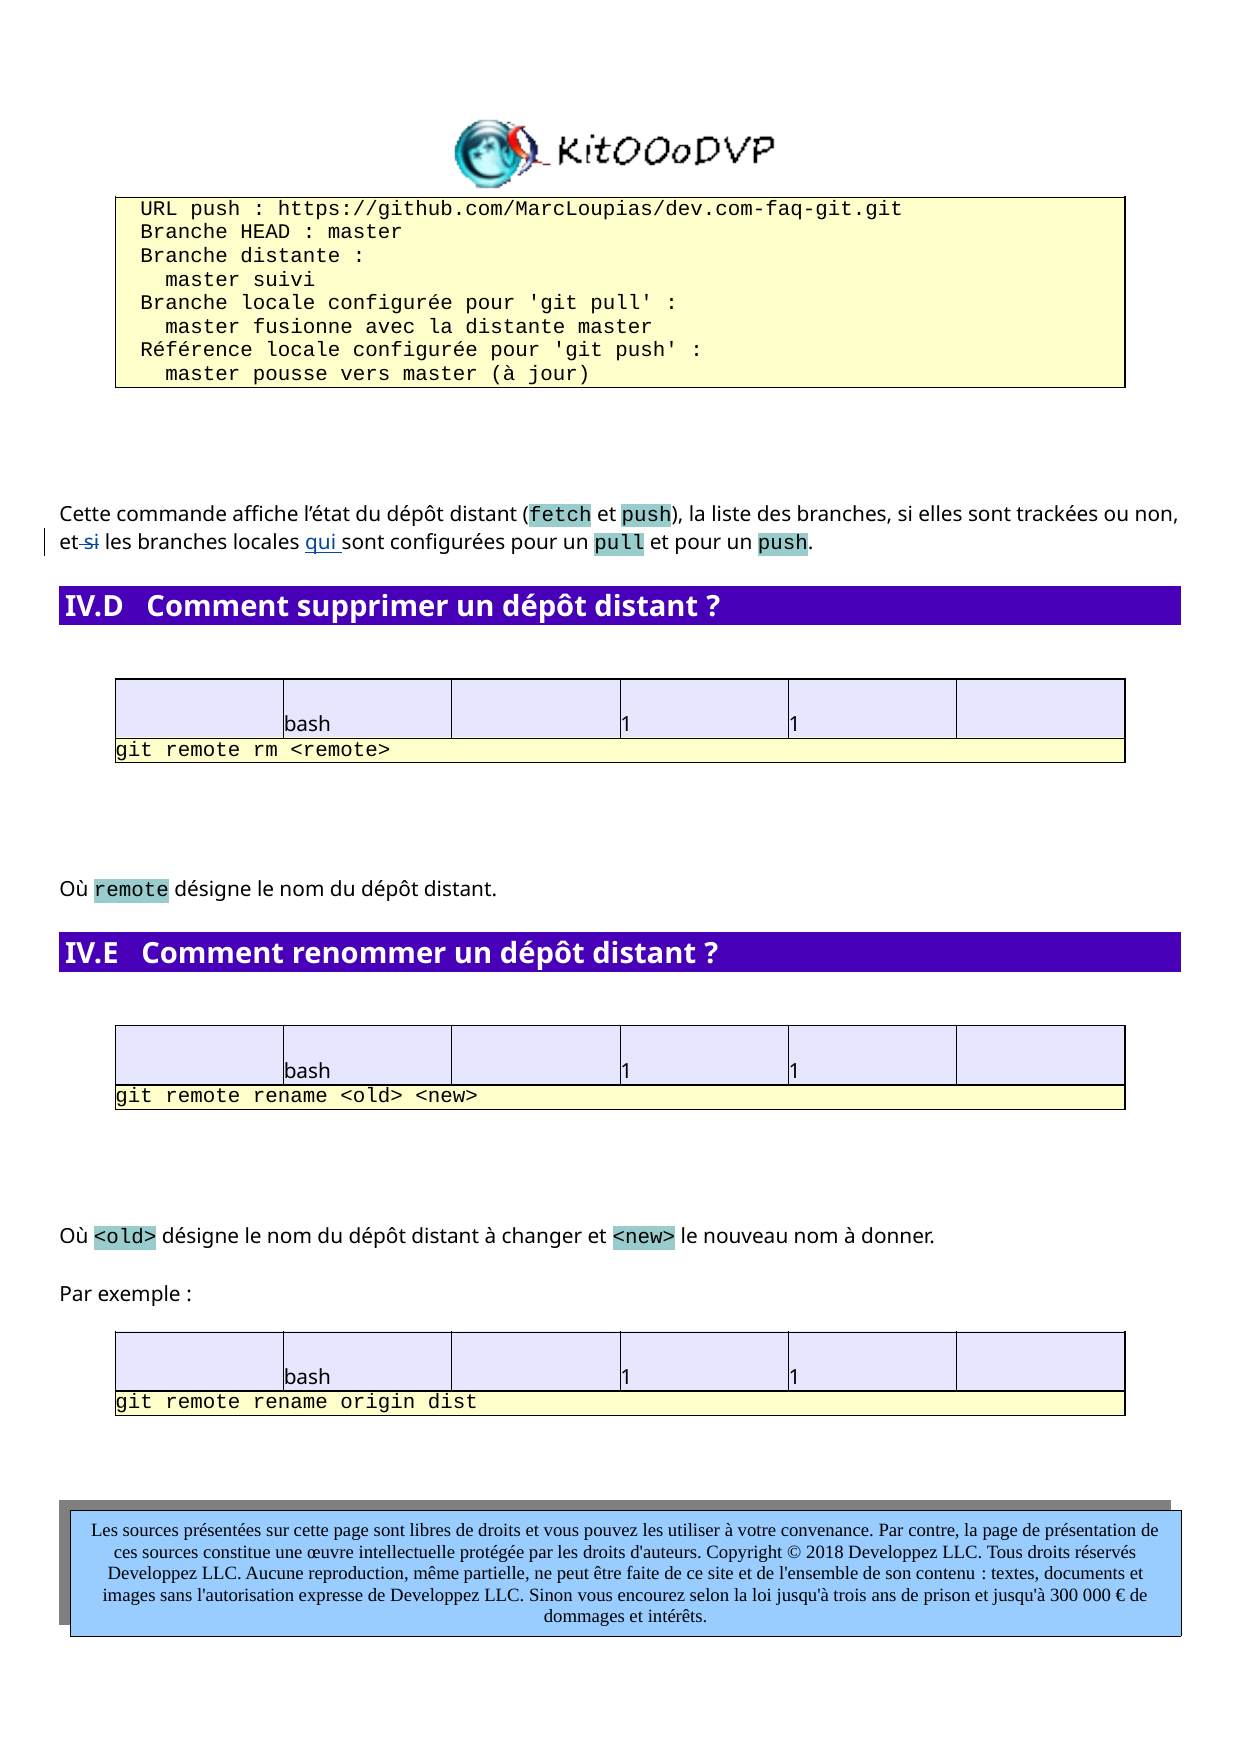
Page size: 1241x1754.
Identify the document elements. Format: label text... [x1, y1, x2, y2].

text Où remote désigne le nom du dépôt distant. [59, 874, 1181, 903]
table_header [116, 1026, 283, 1084]
text Où <old> désigne le nom du dépôt distant à changer et <new> le nouveau nom à donner. [59, 1221, 1181, 1250]
table_header [452, 1333, 620, 1390]
subtitle Comment supprimer un dépôt distant ? [59, 586, 1181, 625]
table_header bash [284, 1333, 451, 1390]
table_header bash [284, 680, 451, 737]
table_header [116, 1333, 283, 1390]
picture [453, 118, 781, 191]
table_header 1 [789, 680, 956, 737]
table_header 1 [621, 1333, 788, 1390]
table_header [116, 680, 283, 737]
table_header [957, 1026, 1124, 1084]
table_header bash [284, 1026, 451, 1084]
text Par exemple : [59, 1279, 1181, 1308]
table_header 1 [621, 1026, 788, 1084]
table_header [957, 1333, 1124, 1390]
subtitle Comment renommer un dépôt distant ? [59, 932, 1181, 972]
table_header 1 [621, 680, 788, 737]
table_header 1 [789, 1333, 956, 1390]
table_header [452, 1026, 620, 1084]
text Cette commande affiche l’état du dépôt distant (fetch et push), la liste des branches, si elles sont trackées ou non, et les branches locales qui sont configurées pour un pull et pour un push. [59, 499, 1181, 556]
table_header 1 [789, 1026, 956, 1084]
table_header [452, 680, 620, 737]
table_header [957, 680, 1124, 737]
